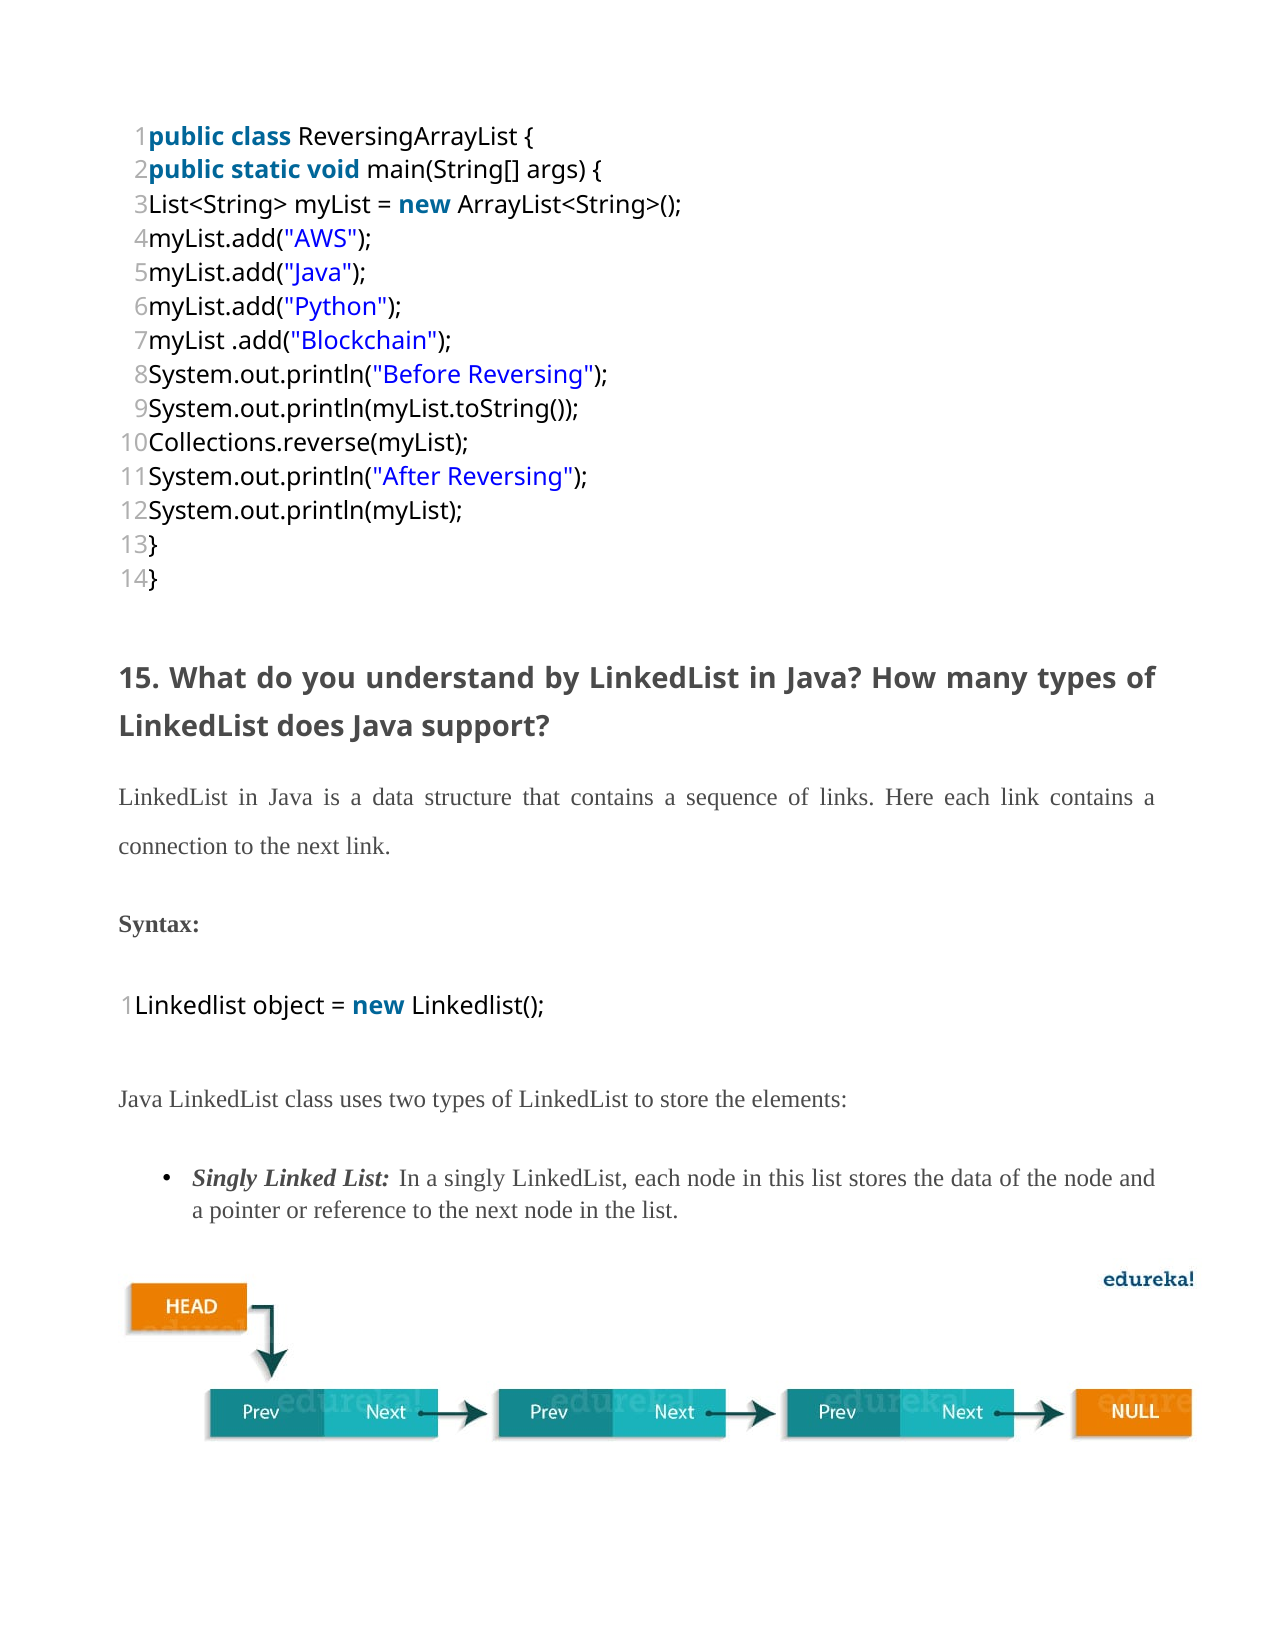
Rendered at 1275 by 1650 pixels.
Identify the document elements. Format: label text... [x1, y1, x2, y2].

text Syntax: [118, 909, 1157, 938]
list Singly Linked List: In a singly LinkedList, each node in this list stores the data of the node and a pointer or reference to the next node in the list. [162, 1163, 1157, 1224]
picture [118, 1258, 1203, 1461]
table_header 1 2 3 4 5 6 7 8 9 10 11 12 13 14 [118, 118, 148, 595]
table_header Linkedlist object = new Linkedlist(); [134, 988, 649, 1022]
text LinkedList in Java is a data structure that contains a sequence of links. Here each link contains a connection to the next link. [118, 782, 1157, 860]
table_header public class ReversingArrayList { public static void main(String[] args) { List<String> myList = new ArrayList<String>(); myList.add("AWS"); myList.add("Java"); myList.add("Python"); myList .add("Blockchain"); System.out.println("Before Reversing"); System.out.println(myList.toString()); Collections.reverse(myList); System.out.println("After Reversing"); System.out.println(myList); } } [148, 118, 802, 595]
text Java LinkedList class uses two types of LinkedList to store the elements: [118, 1084, 1157, 1113]
table_header 1 [118, 988, 134, 1022]
subtitle 15. What do you understand by LinkedList in Java? How many types of LinkedList does Java support? [118, 657, 1157, 745]
